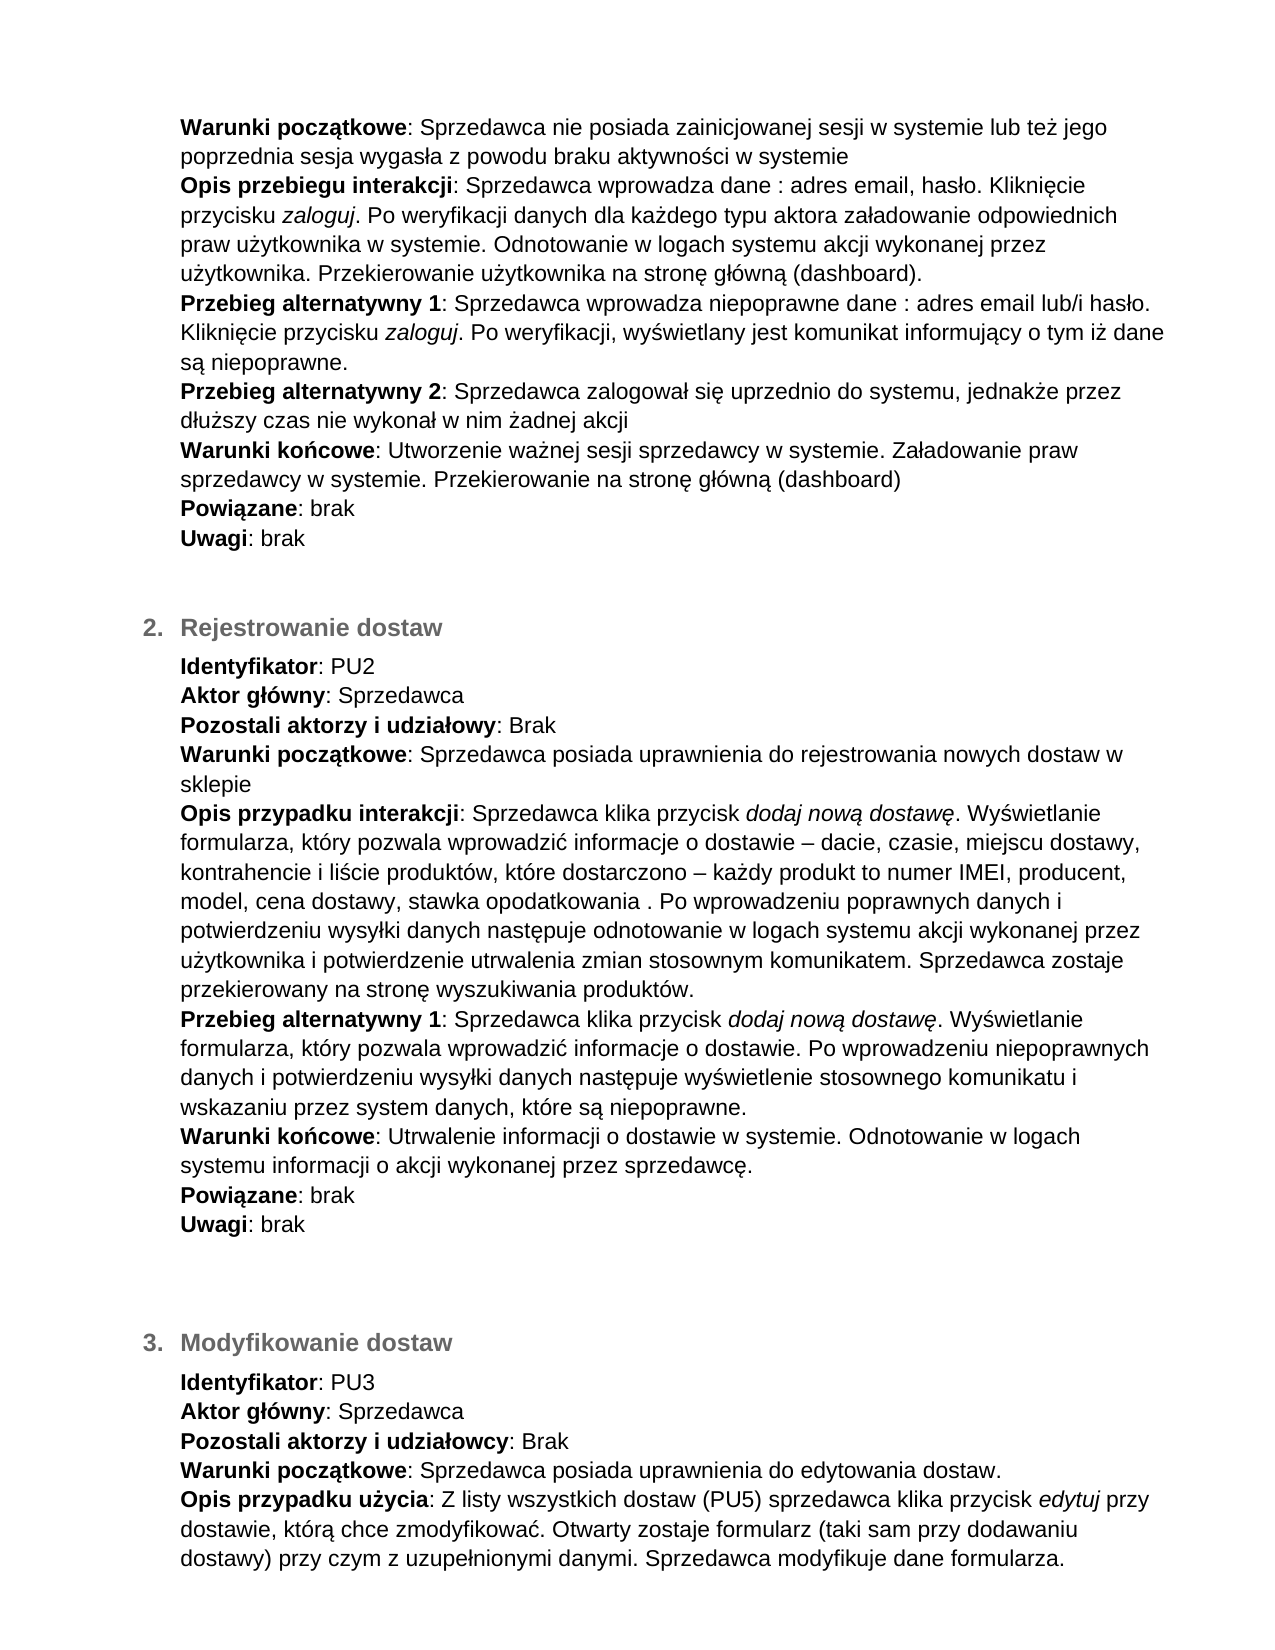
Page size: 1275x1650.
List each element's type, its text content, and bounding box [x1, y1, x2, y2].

list Warunki początkowe: Sprzedawca nie posiada zainicjowanej sesji w systemie lub też jego poprzednia sesja wygasła z powodu braku aktywności w systemie [143, 114, 1170, 169]
text Pozostali aktorzy i udziałowy: Brak [180, 712, 1170, 738]
subtitle Modyfikowanie dostaw [143, 1329, 1170, 1357]
text Identyfikator: PU2 [180, 654, 1170, 679]
text Warunki końcowe: Utworzenie ważnej sesji sprzedawcy w systemie. Załadowanie praw sprzedawcy w systemie. Przekierowanie na stronę główną (dashboard) [180, 437, 1170, 492]
text Opis przypadku interakcji: Sprzedawca klika przycisk dodaj nową dostawę. Wyświetlanie formularza, który pozwala wprowadzić informacje o dostawie – dacie, czasie, miejscu dostawy, kontrahencie i liście produktów, które dostarczono – każdy produkt to numer IMEI, producent, model, cena dostawy, stawka opodatkowania . Po wprowadzeniu poprawnych danych i potwierdzeniu wysyłki danych następuje odnotowanie w logach systemu akcji wykonanej przez użytkownika i potwierdzenie utrwalenia zmian stosownym komunikatem. Sprzedawca zostaje przekierowany na stronę wyszukiwania produktów. [180, 801, 1170, 1002]
text Identyfikator: PU3 [180, 1369, 1170, 1395]
text Warunki końcowe: Utrwalenie informacji o dostawie w systemie. Odnotowanie w logach systemu informacji o akcji wykonanej przez sprzedawcę. [180, 1124, 1170, 1179]
text Uwagi: brak [180, 1212, 1170, 1237]
text Przebieg alternatywny 2: Sprzedawca zalogował się uprzednio do systemu, jednakże przez dłuższy czas nie wykonał w nim żadnej akcji [180, 378, 1170, 433]
text Aktor główny: Sprzedawca [180, 683, 1170, 709]
subtitle Rejestrowanie dostaw [143, 613, 1170, 641]
text Powiązane: brak [180, 1182, 1170, 1208]
text Opis przypadku użycia: Z listy wszystkich dostaw (PU5) sprzedawca klika przycisk edytuj przy dostawie, którą chce zmodyfikować. Otwarty zostaje formularz (taki sam przy dodawaniu dostawy) przy czym z uzupełnionymi danymi. Sprzedawca modyfikuje dane formularza. [180, 1487, 1170, 1571]
text Warunki początkowe: Sprzedawca posiada uprawnienia do rejestrowania nowych dostaw w sklepie [180, 742, 1170, 797]
text Warunki początkowe: Sprzedawca posiada uprawnienia do edytowania dostaw. [180, 1458, 1170, 1483]
text Aktor główny: Sprzedawca [180, 1399, 1170, 1424]
text Uwagi: brak [180, 525, 1170, 551]
text Pozostali aktorzy i udziałowcy: Brak [180, 1428, 1170, 1454]
text Powiązane: brak [180, 496, 1170, 522]
text Przebieg alternatywny 1: Sprzedawca klika przycisk dodaj nową dostawę. Wyświetlanie formularza, który pozwala wprowadzić informacje o dostawie. Po wprowadzeniu niepoprawnych danych i potwierdzeniu wysyłki danych następuje wyświetlenie stosownego komunikatu i wskazaniu przez system danych, które są niepoprawne. [180, 1006, 1170, 1120]
text Opis przebiegu interakcji: Sprzedawca wprowadza dane : adres email, hasło. Kliknięcie przycisku zaloguj. Po weryfikacji danych dla każdego typu aktora załadowanie odpowiednich praw użytkownika w systemie. Odnotowanie w logach systemu akcji wykonanej przez użytkownika. Przekierowanie użytkownika na stronę główną (dashboard). Przebieg alternatywny 1: Sprzedawca wprowadza niepoprawne dane : adres email lub/i hasło. Kliknięcie przycisku zaloguj. Po weryfikacji, wyświetlany jest komunikat informujący o tym iż dane są niepoprawne. [180, 173, 1170, 375]
